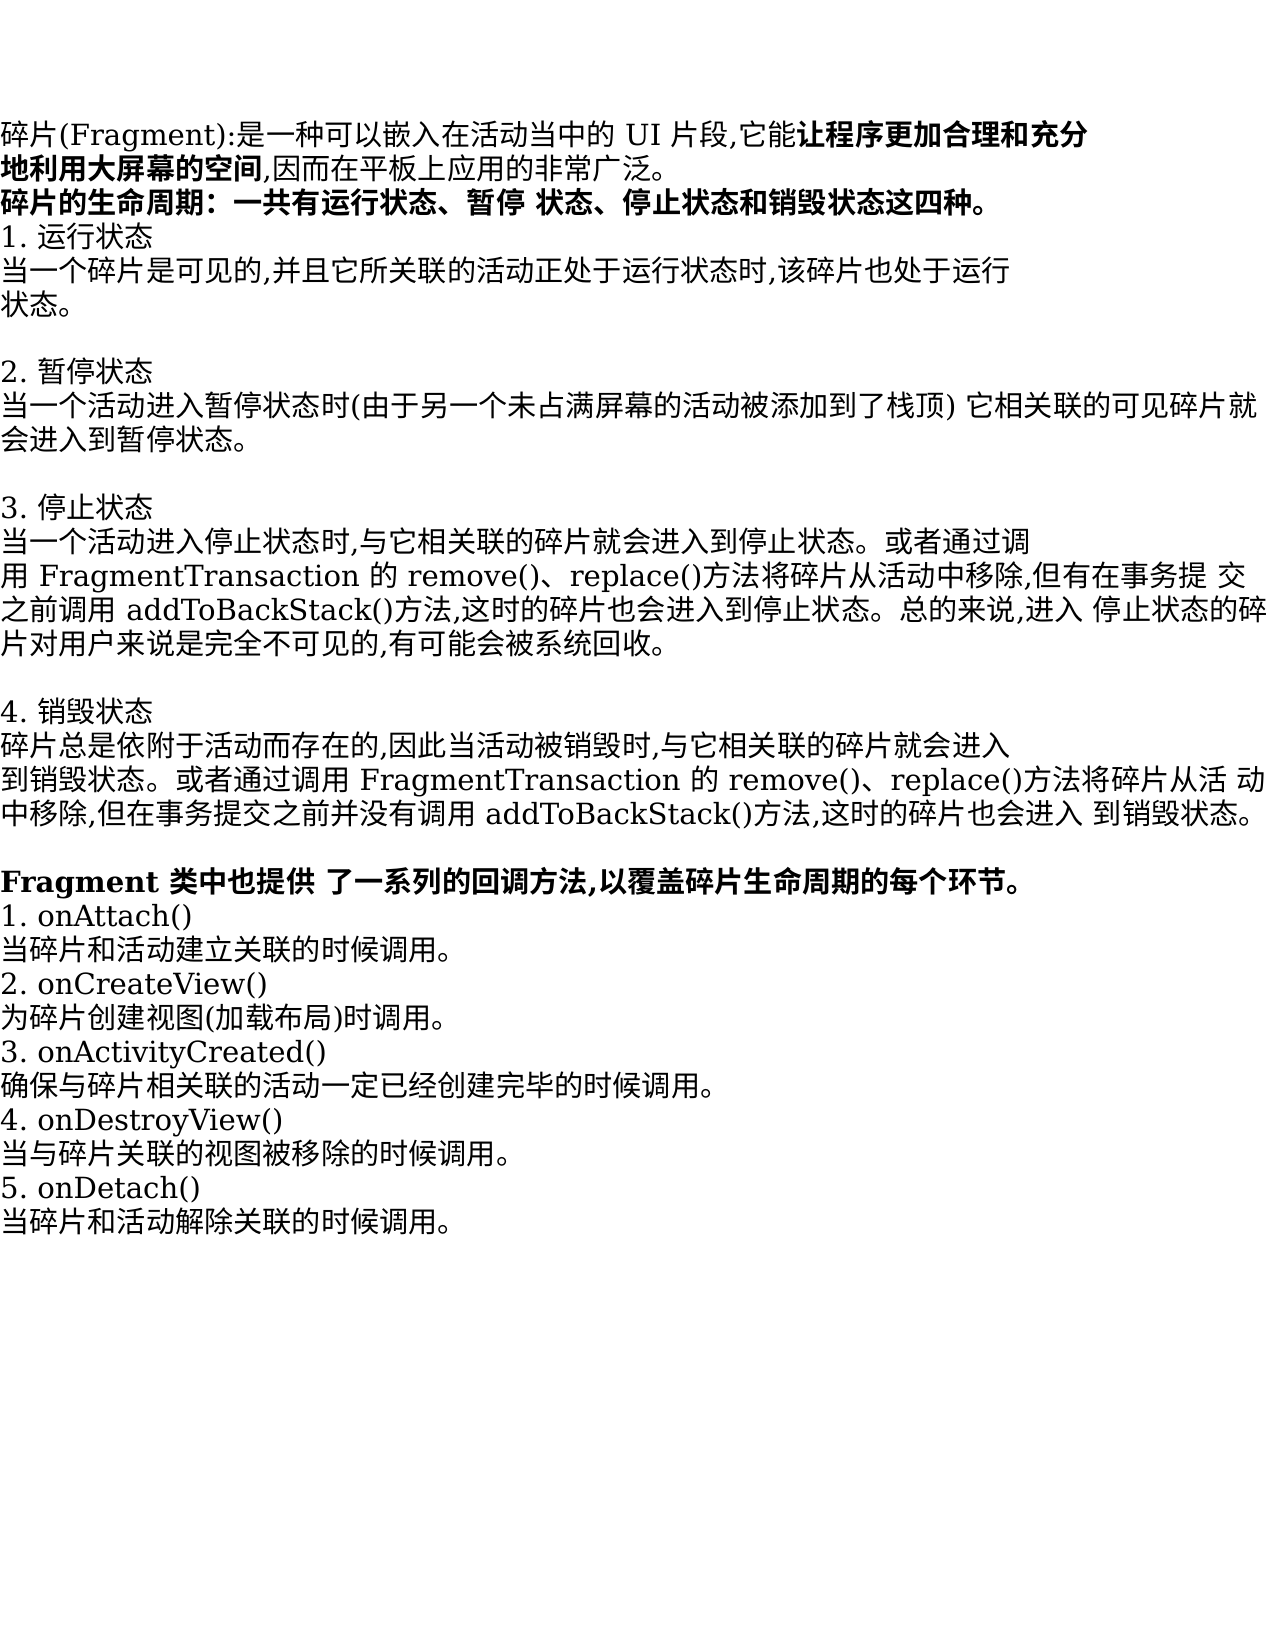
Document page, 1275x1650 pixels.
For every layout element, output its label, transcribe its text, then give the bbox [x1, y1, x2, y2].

text 当碎片和活动解除关联的时候调用。 [0, 1205, 1275, 1239]
text 到销毁状态。或者通过调用 FragmentTransaction 的 remove()、replace()方法将碎片从活 动中移除,但在事务提交之前并没有调用 addToBackStack()方法,这时的碎片也会进入 到销毁状态。 [0, 763, 1275, 831]
text 为碎片创建视图(加载布局)时调用。 [0, 1001, 1275, 1035]
text 当一个碎片是可见的,并且它所关联的活动正处于运行状态时,该碎片也处于运行 [0, 254, 1275, 288]
text 1. onAttach() [0, 899, 1275, 933]
text 当一个活动进入暂停状态时(由于另一个未占满屏幕的活动被添加到了栈顶) 它相关联的可见碎片就会进入到暂停状态。 [0, 390, 1275, 458]
text 4. onDestroyView() [0, 1103, 1275, 1137]
text 2. onCreateView() [0, 967, 1275, 1001]
text 碎片总是依附于活动而存在的,因此当活动被销毁时,与它相关联的碎片就会进入 [0, 729, 1275, 763]
text 当一个活动进入停止状态时,与它相关联的碎片就会进入到停止状态。或者通过调 [0, 526, 1275, 559]
text 当碎片和活动建立关联的时候调用。 [0, 933, 1275, 967]
text 确保与碎片相关联的活动一定已经创建完毕的时候调用。 [0, 1069, 1275, 1103]
text 状态。 [0, 288, 1275, 322]
text 碎片的生命周期：一共有运行状态、暂停 状态、停止状态和销毁状态这四种。 [0, 186, 1275, 220]
text 3. 停止状态 [0, 492, 1275, 526]
text Fragment 类中也提供 了一系列的回调方法,以覆盖碎片生命周期的每个环节。 [0, 865, 1275, 899]
text 5. onDetach() [0, 1171, 1275, 1205]
text 1. 运行状态 [0, 220, 1275, 254]
text 3. onActivityCreated() [0, 1035, 1275, 1069]
text 当与碎片关联的视图被移除的时候调用。 [0, 1137, 1275, 1171]
text 4. 销毁状态 [0, 695, 1275, 729]
text 用 FragmentTransaction 的 remove()、replace()方法将碎片从活动中移除,但有在事务提 交之前调用 addToBackStack()方法,这时的碎片也会进入到停止状态。总的来说,进入 停止状态的碎片对用户来说是完全不可见的,有可能会被系统回收。 [0, 559, 1275, 661]
text 地利用大屏幕的空间,因而在平板上应用的非常广泛。 [0, 152, 1275, 186]
text 碎片(Fragment):是一种可以嵌入在活动当中的 UI 片段,它能让程序更加合理和充分 [0, 118, 1275, 152]
text 2. 暂停状态 [0, 356, 1275, 390]
